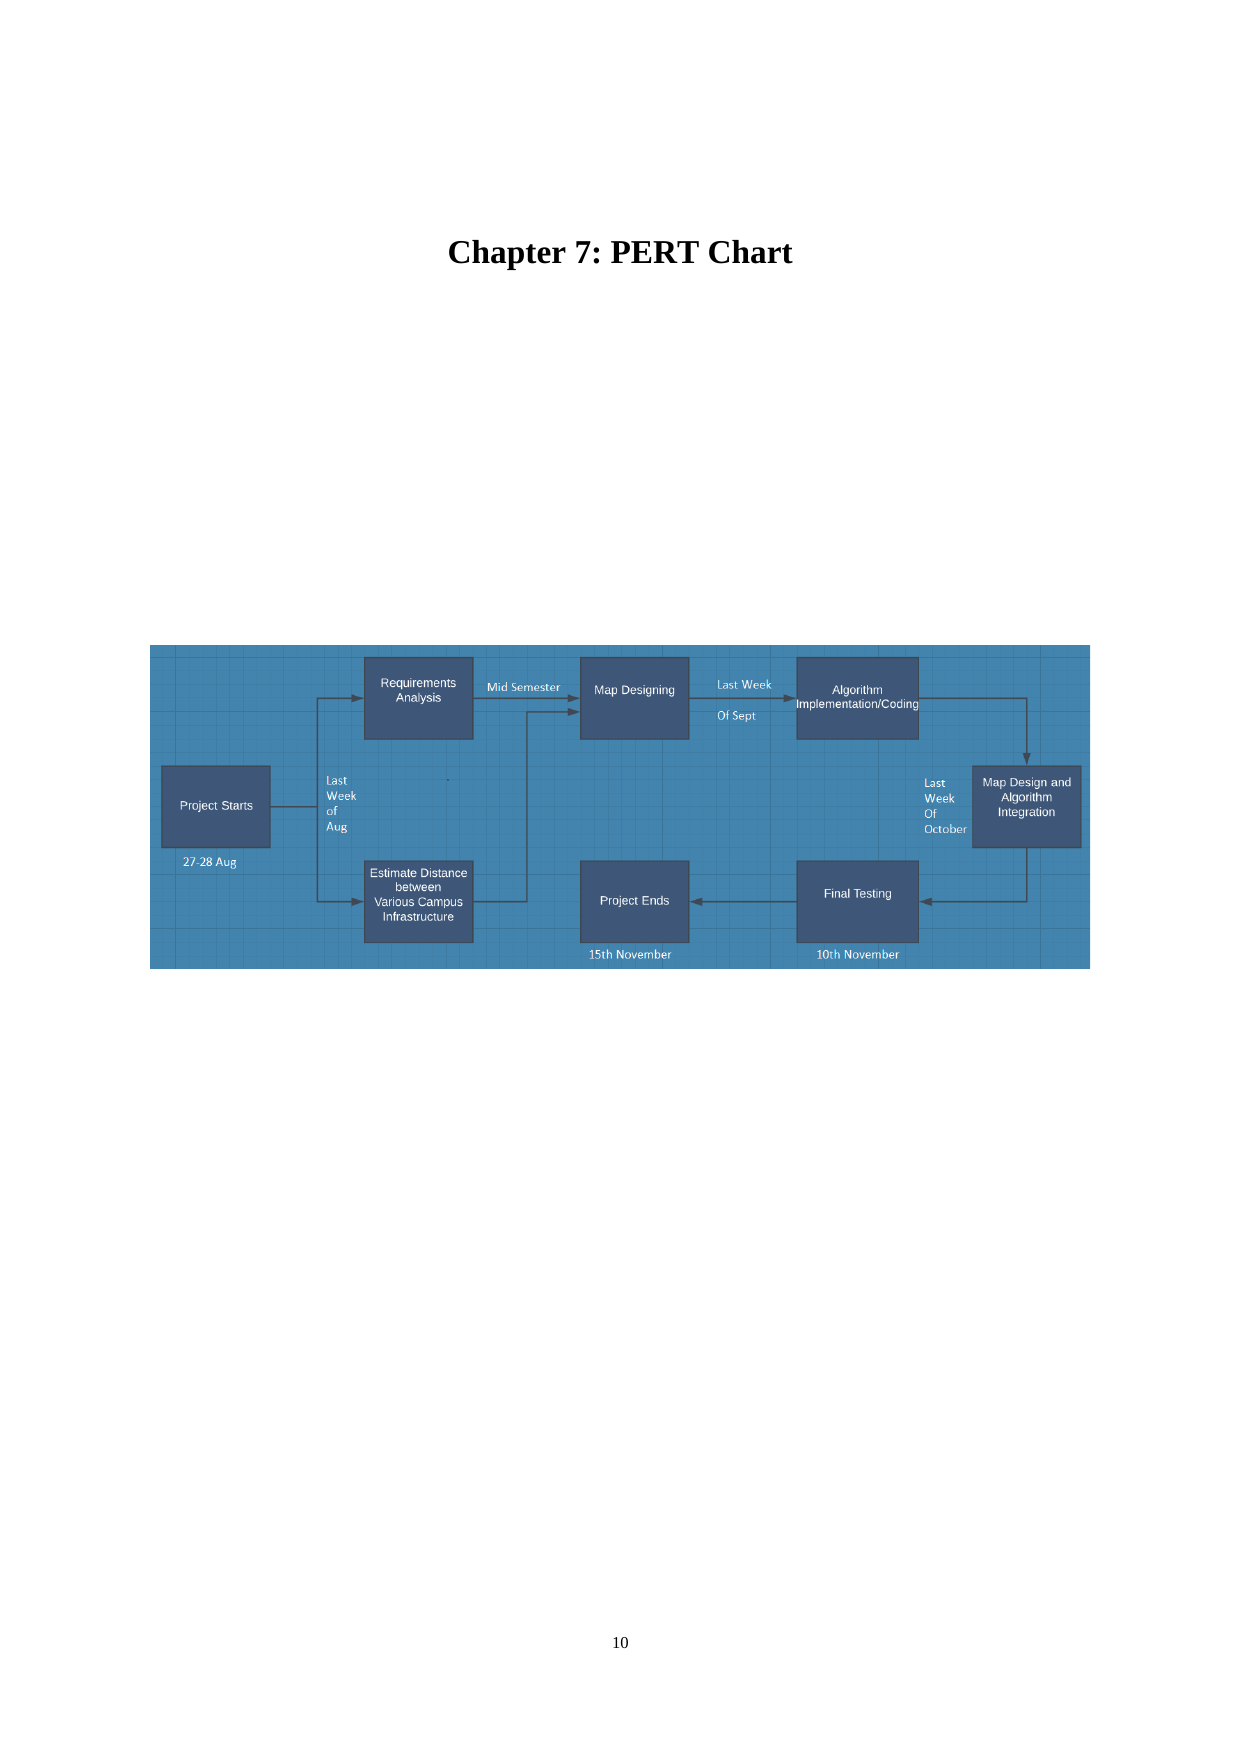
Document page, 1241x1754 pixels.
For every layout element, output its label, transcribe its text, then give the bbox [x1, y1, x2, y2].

picture [150, 645, 1091, 969]
text Chapter 7: PERT Chart [150, 232, 1090, 271]
